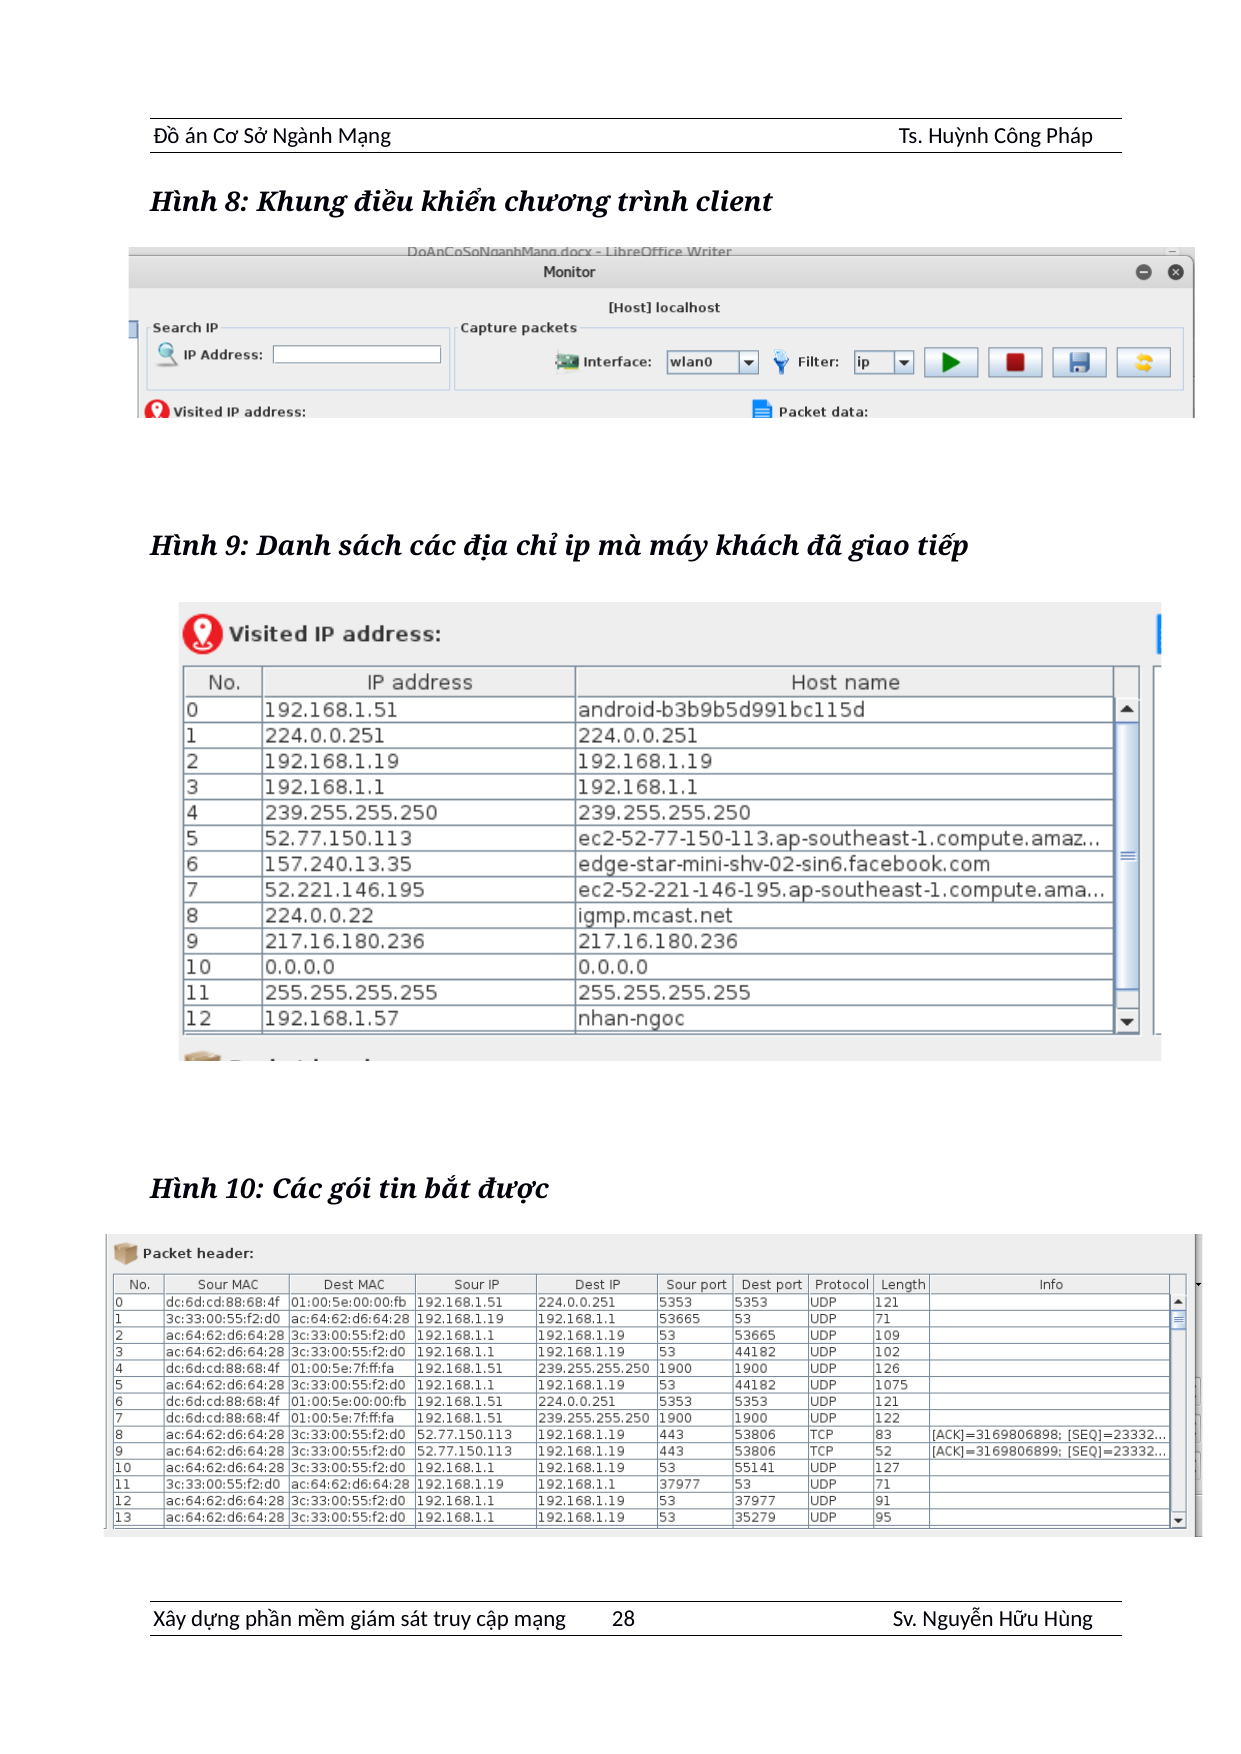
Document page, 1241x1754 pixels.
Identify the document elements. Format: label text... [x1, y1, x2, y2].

text Hình 10: Các gói tin bắt được [150, 1169, 1122, 1206]
text Hình 8: Khung điều khiển chương trình client [150, 182, 1122, 219]
picture [178, 602, 1162, 1061]
picture [103, 1234, 1203, 1537]
picture [128, 247, 1195, 323]
text Hình 9: Danh sách các địa chỉ ip mà máy khách đã giao tiếp [150, 526, 1122, 563]
